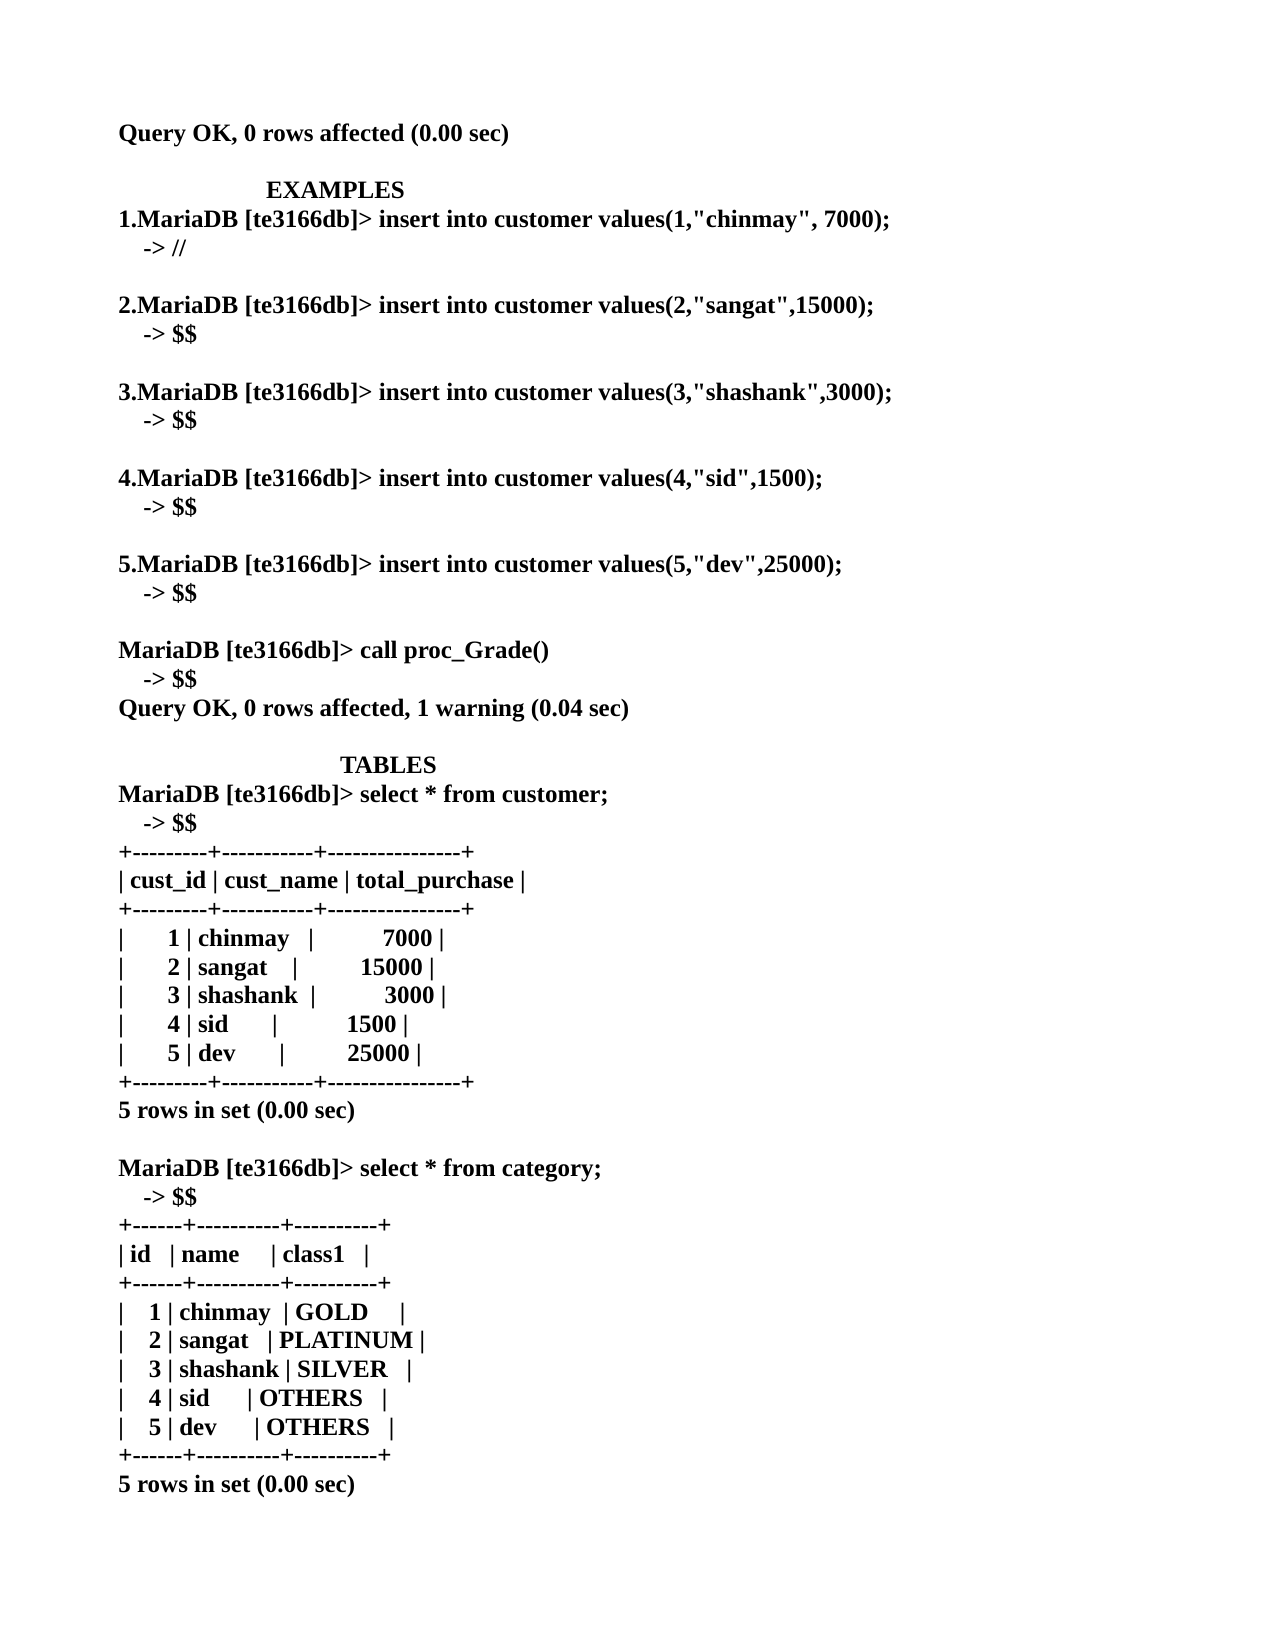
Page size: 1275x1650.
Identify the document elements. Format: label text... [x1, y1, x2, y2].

text MariaDB [te3166db]> call proc_Grade() [118, 636, 1157, 664]
text +---------+-----------+----------------+ [118, 894, 1157, 923]
text Query OK, 0 rows affected, 1 warning (0.04 sec) [118, 693, 1157, 722]
text -> $$ [118, 578, 1157, 607]
text | 1 | chinmay | 7000 | [118, 923, 1157, 952]
text | 4 | sid | 1500 | [118, 1009, 1157, 1038]
text EXAMPLES [118, 176, 1157, 204]
text | 1 | chinmay | GOLD | [118, 1297, 1157, 1326]
text | 3 | shashank | SILVER | [118, 1354, 1157, 1383]
text -> $$ [118, 492, 1157, 521]
text | 3 | shashank | 3000 | [118, 981, 1157, 1009]
text -> $$ [118, 664, 1157, 693]
text +---------+-----------+----------------+ [118, 1067, 1157, 1096]
text | 5 | dev | OTHERS | [118, 1412, 1157, 1441]
text +---------+-----------+----------------+ [118, 837, 1157, 866]
text 4.MariaDB [te3166db]> insert into customer values(4,"sid",1500); [118, 463, 1157, 492]
text -> $$ [118, 319, 1157, 348]
text +------+----------+----------+ [118, 1268, 1157, 1297]
text 5.MariaDB [te3166db]> insert into customer values(5,"dev",25000); [118, 549, 1157, 578]
text -> $$ [118, 808, 1157, 837]
text | cust_id | cust_name | total_purchase | [118, 866, 1157, 894]
text 2.MariaDB [te3166db]> insert into customer values(2,"sangat",15000); [118, 291, 1157, 319]
text -> $$ [118, 406, 1157, 434]
text 3.MariaDB [te3166db]> insert into customer values(3,"shashank",3000); [118, 377, 1157, 406]
text -> // [118, 233, 1157, 262]
text 5 rows in set (0.00 sec) [118, 1469, 1157, 1498]
text 5 rows in set (0.00 sec) [118, 1096, 1157, 1124]
text TABLES [118, 751, 1157, 779]
text | 2 | sangat | 15000 | [118, 952, 1157, 981]
text | 4 | sid | OTHERS | [118, 1383, 1157, 1412]
text MariaDB [te3166db]> select * from category; [118, 1153, 1157, 1182]
text 1.MariaDB [te3166db]> insert into customer values(1,"chinmay", 7000); [118, 204, 1157, 233]
text | 2 | sangat | PLATINUM | [118, 1326, 1157, 1354]
text +------+----------+----------+ [118, 1211, 1157, 1239]
text | 5 | dev | 25000 | [118, 1038, 1157, 1067]
text MariaDB [te3166db]> select * from customer; [118, 779, 1157, 808]
text | id | name | class1 | [118, 1239, 1157, 1268]
text Query OK, 0 rows affected (0.00 sec) [118, 118, 1157, 147]
text +------+----------+----------+ [118, 1441, 1157, 1469]
text -> $$ [118, 1182, 1157, 1211]
